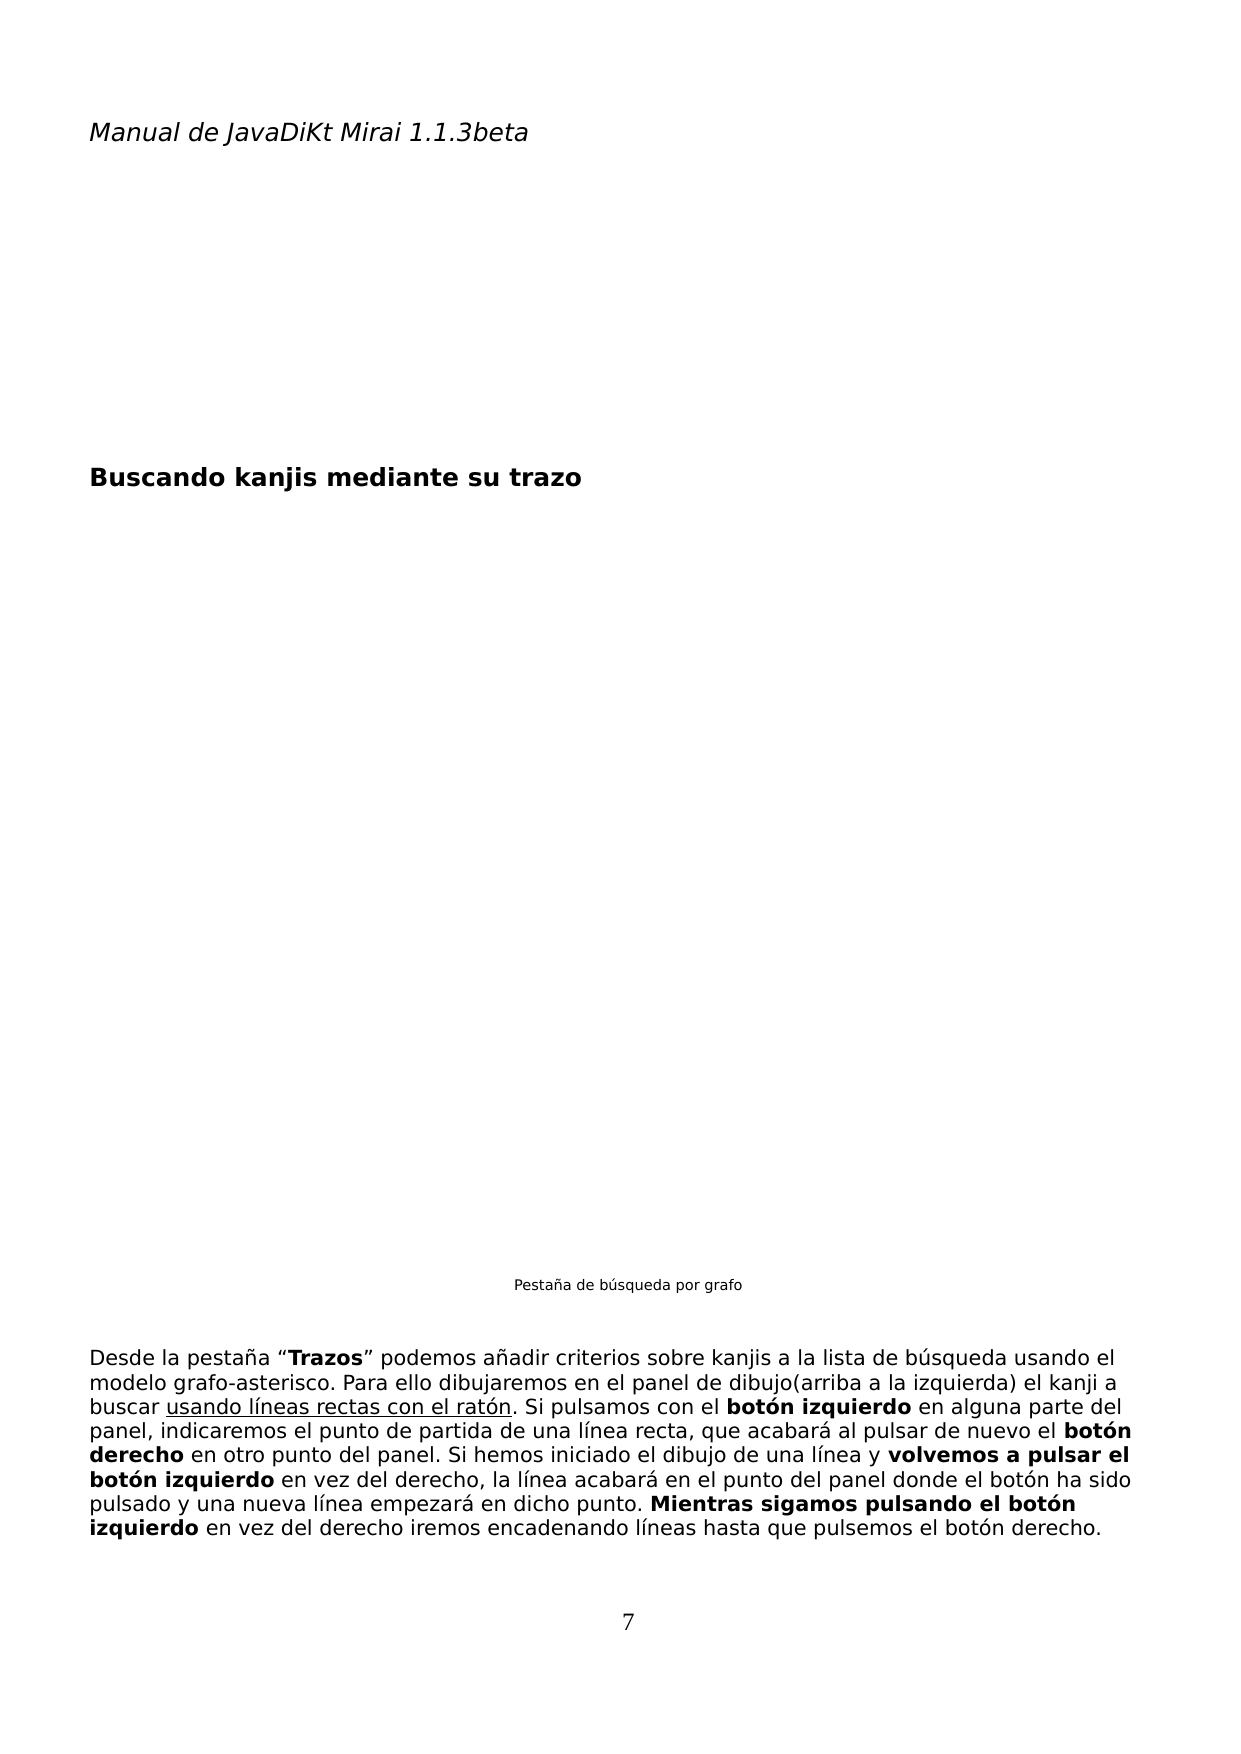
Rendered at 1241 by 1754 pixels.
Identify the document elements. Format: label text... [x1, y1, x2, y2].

text Pestaña de búsqueda por grafo [89, 1277, 1167, 1294]
subtitle Buscando kanjis mediante su trazo [89, 463, 1167, 493]
text Desde la pestaña “Trazos” podemos añadir criterios sobre kanjis a la lista de búsqueda usando el modelo grafo-asterisco. Para ello dibujaremos en el panel de dibujo(arriba a la izquierda) el kanji a buscar usando líneas rectas con el ratón. Si pulsamos con el botón izquierdo en alguna parte del panel, indicaremos el punto de partida de una línea recta, que acabará al pulsar de nuevo el botón derecho en otro punto del panel. Si hemos iniciado el dibujo de una línea y volvemos a pulsar el botón izquierdo en vez del derecho, la línea acabará en el punto del panel donde el botón ha sido pulsado y una nueva línea empezará en dicho punto. Mientras sigamos pulsando el botón izquierdo en vez del derecho iremos encadenando líneas hasta que pulsemos el botón derecho. [89, 1346, 1167, 1541]
